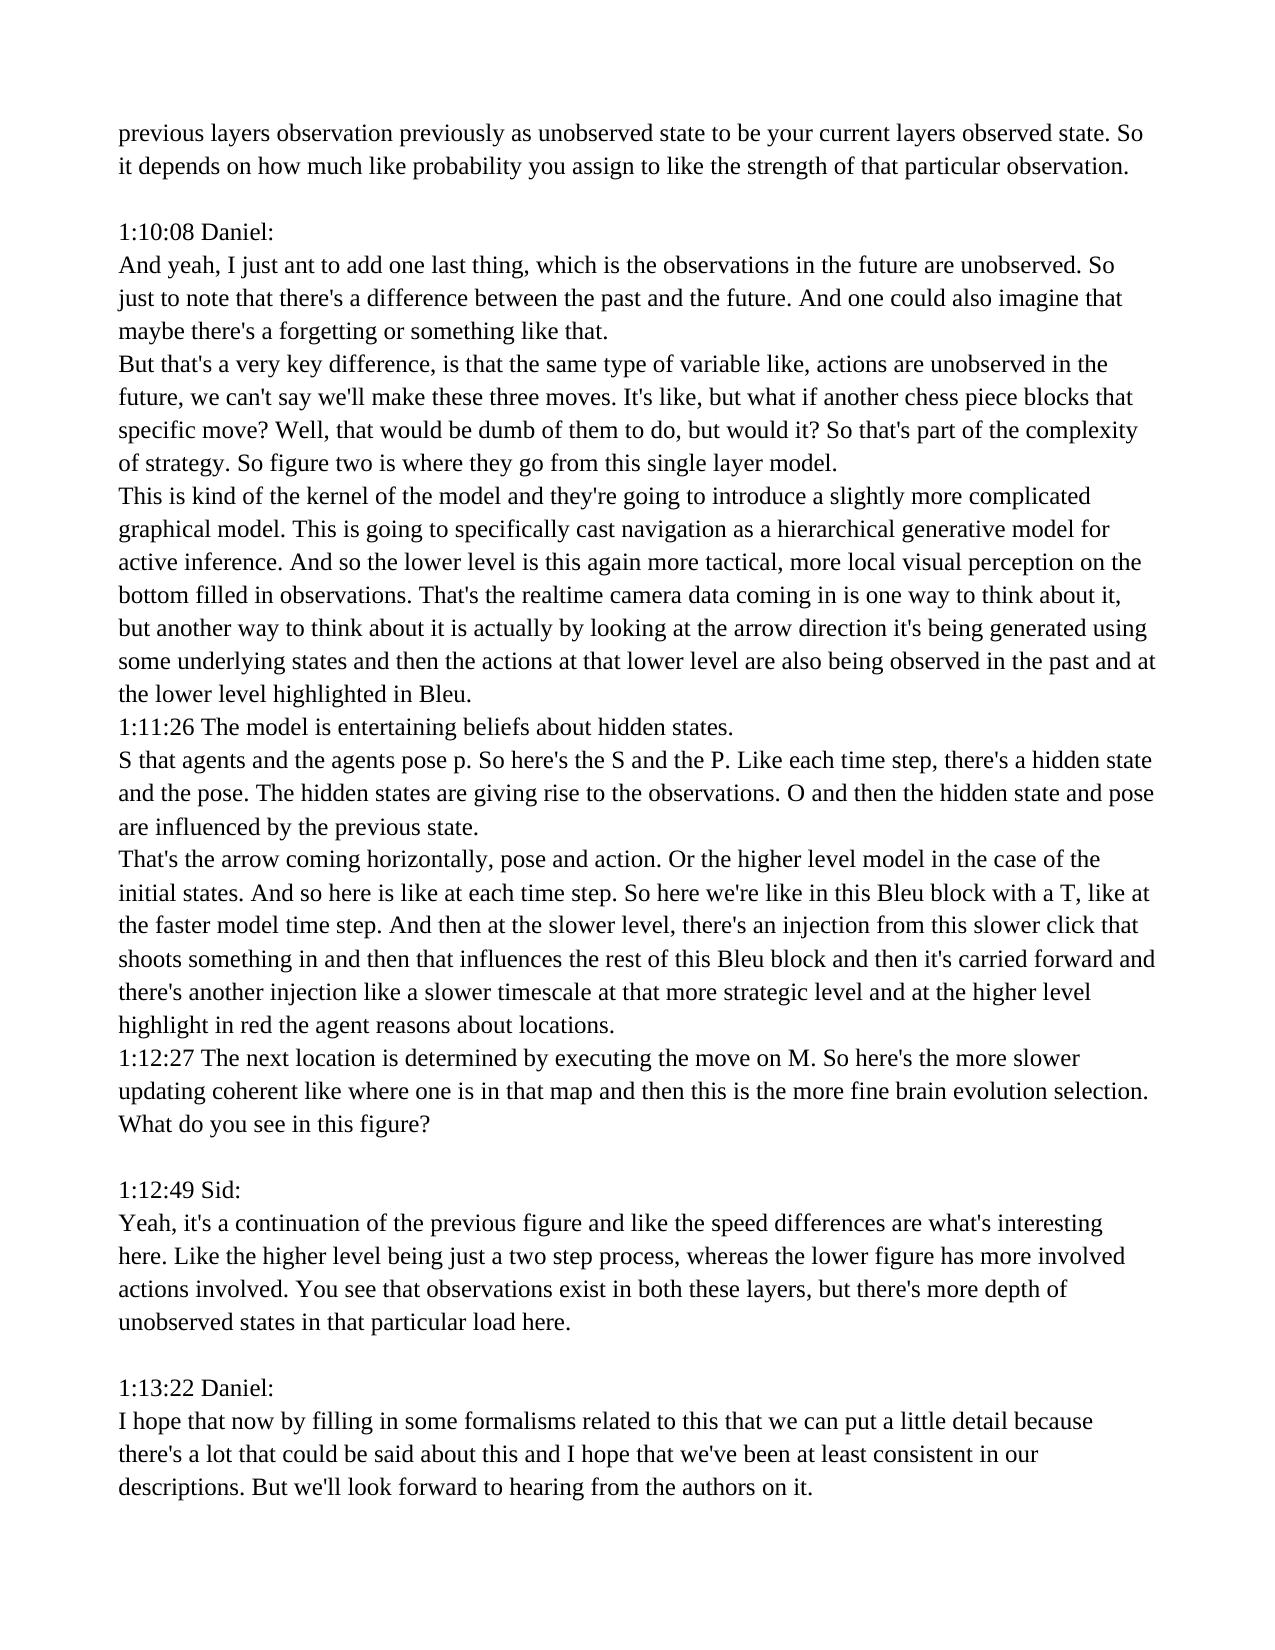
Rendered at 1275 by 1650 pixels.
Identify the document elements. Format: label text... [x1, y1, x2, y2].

text I hope that now by filling in some formalisms related to this that we can put a little detail because there's a lot that could be said about this and I hope that we've been at least consistent in our descriptions. But we'll look forward to hearing from the authors on it. [118, 1406, 1157, 1501]
text S that agents and the agents pose p. So here's the S and the P. Like each time step, there's a hidden state and the pose. The hidden states are giving rise to the observations. O and then the hidden state and pose are influenced by the previous state. [118, 746, 1157, 840]
text That's the arrow coming horizontally, pose and action. Or the higher level model in the case of the initial states. And so here is like at each time step. So here we're like in this Bleu block with a T, like at the faster model time step. And then at the slower level, there's an injection from this slower click that shoots something in and then that influences the rest of this Bleu block and then it's carried forward and there's another injection like a slower timescale at that more strategic level and at the higher level highlight in red the agent reasons about locations. [118, 844, 1157, 1038]
text 1:13:22 Daniel: [118, 1373, 1157, 1402]
text Yeah, it's a continuation of the previous figure and like the speed differences are what's interesting here. Like the higher level being just a two step process, whereas the lower figure has more involved actions involved. You see that observations exist in both these layers, but there's more depth of unobserved states in that particular load here. [118, 1208, 1157, 1336]
text previous layers observation previously as unobserved state to be your current layers observed state. So it depends on how much like probability you assign to like the strength of that particular observation. [118, 118, 1157, 180]
text 1:11:26 The model is entertaining beliefs about hidden states. [118, 712, 1157, 741]
text And yeah, I just ant to add one last thing, which is the observations in the future are unobserved. So just to note that there's a difference between the past and the future. And one could also imagine that maybe there's a forgetting or something like that. [118, 250, 1157, 345]
text This is kind of the kernel of the model and they're going to introduce a slightly more complicated graphical model. This is going to specifically cast navigation as a hierarchical generative model for active inference. And so the lower level is this again more tactical, more local visual perception on the bottom filled in observations. That's the realtime camera data coming in is one way to think about it, but another way to think about it is actually by looking at the arrow direction it's being generated using some underlying states and then the actions at that lower level are also being observed in the past and at the lower level highlighted in Bleu. [118, 481, 1157, 708]
text 1:12:27 The next location is determined by executing the move on M. So here's the more slower updating coherent like where one is in that map and then this is the more fine brain evolution selection. What do you see in this figure? [118, 1043, 1157, 1137]
text But that's a very key difference, is that the same type of variable like, actions are unobserved in the future, we can't say we'll make these three moves. It's like, but what if another chess piece blocks that specific move? Well, that would be dumb of them to do, but would it? So that's part of the complexity of strategy. So figure two is where they go from this single layer model. [118, 349, 1157, 477]
text 1:10:08 Daniel: [118, 217, 1157, 246]
text 1:12:49 Sid: [118, 1175, 1157, 1203]
